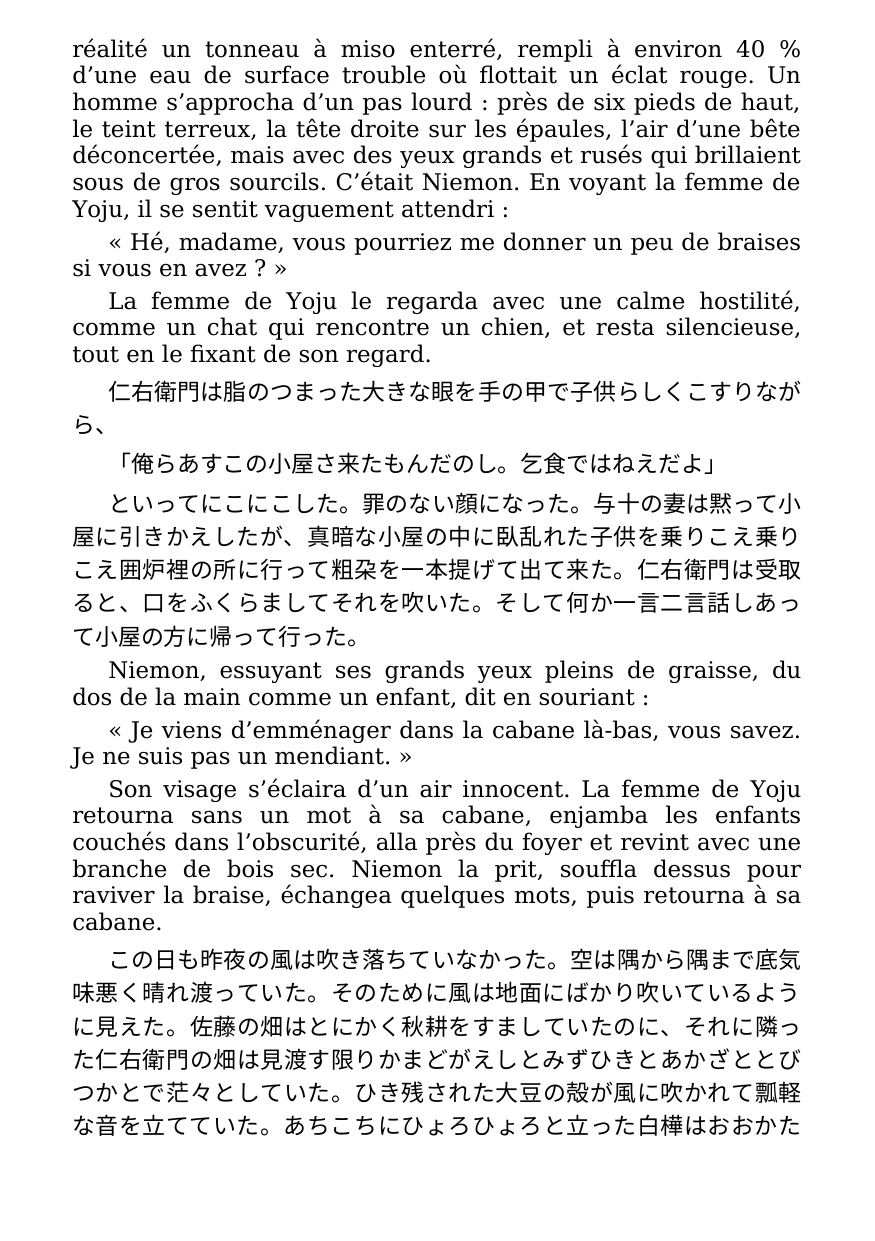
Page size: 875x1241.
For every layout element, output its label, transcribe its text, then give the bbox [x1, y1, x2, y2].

text Son visage s’éclaira d’un air innocent. La femme de Yoju retourna sans un mot à sa cabane, enjamba les enfants couchés dans l’obscurité, alla près du foyer et revint avec une branche de bois sec. Niemon la prit, souffla dessus pour raviver la braise, échangea quelques mots, puis retourna à sa cabane. [72, 776, 802, 936]
text 「俺らあすこの小屋さ来たもんだのし。乞食ではねえだよ」 [72, 446, 802, 479]
text この日も昨夜の風は吹き落ちていなかった。空は隅から隅まで底気味悪く晴れ渡っていた。そのために風は地面にばかり吹いているように見えた。佐藤の畑はとにかく秋耕をすましていたのに、それに隣った仁右衛門の畑は見渡す限りかまどがえしとみずひきとあかざととびつかとで茫々としていた。ひき残された大豆の殻が風に吹かれて瓢軽な音を立てていた。あちこちにひょろひょろと立った白樺はおおかた [72, 942, 802, 1141]
text Niemon, essuyant ses grands yeux pleins de graisse, du dos de la main comme un enfant, dit en souriant : [72, 657, 802, 711]
text « Je viens d’emménager dans la cabane là-bas, vous savez. Je ne suis pas un mendiant. » [72, 717, 802, 770]
text La femme de Yoju le regarda avec une calme hostilité, comme un chat qui rencontre un chien, et resta silencieuse, tout en le fixant de son regard. [72, 288, 802, 368]
text réalité un tonneau à miso enterré, rempli à environ 40 % d’une eau de surface trouble où flottait un éclat rouge. Un homme s’approcha d’un pas lourd : près de six pieds de haut, le teint terreux, la tête droite sur les épaules, l’air d’une bête déconcertée, mais avec des yeux grands et rusés qui brillaient sous de gros sourcils. C’était Niemon. En voyant la femme de Yoju, il se sentit vaguement attendri : [72, 36, 802, 223]
text といってにこにこした。罪のない顔になった。与十の妻は黙って小屋に引きかえしたが、真暗な小屋の中に臥乱れた子供を乗りこえ乗りこえ囲炉裡の所に行って粗朶を一本提げて出て来た。仁右衛門は受取ると、口をふくらましてそれを吹いた。そして何か一言二言話しあって小屋の方に帰って行った。 [72, 485, 802, 652]
text « Hé, madame, vous pourriez me donner un peu de braises si vous en avez ? » [72, 229, 802, 282]
text 仁右衛門は脂のつまった大きな眼を手の甲で子供らしくこすりながら、 [72, 374, 802, 440]
